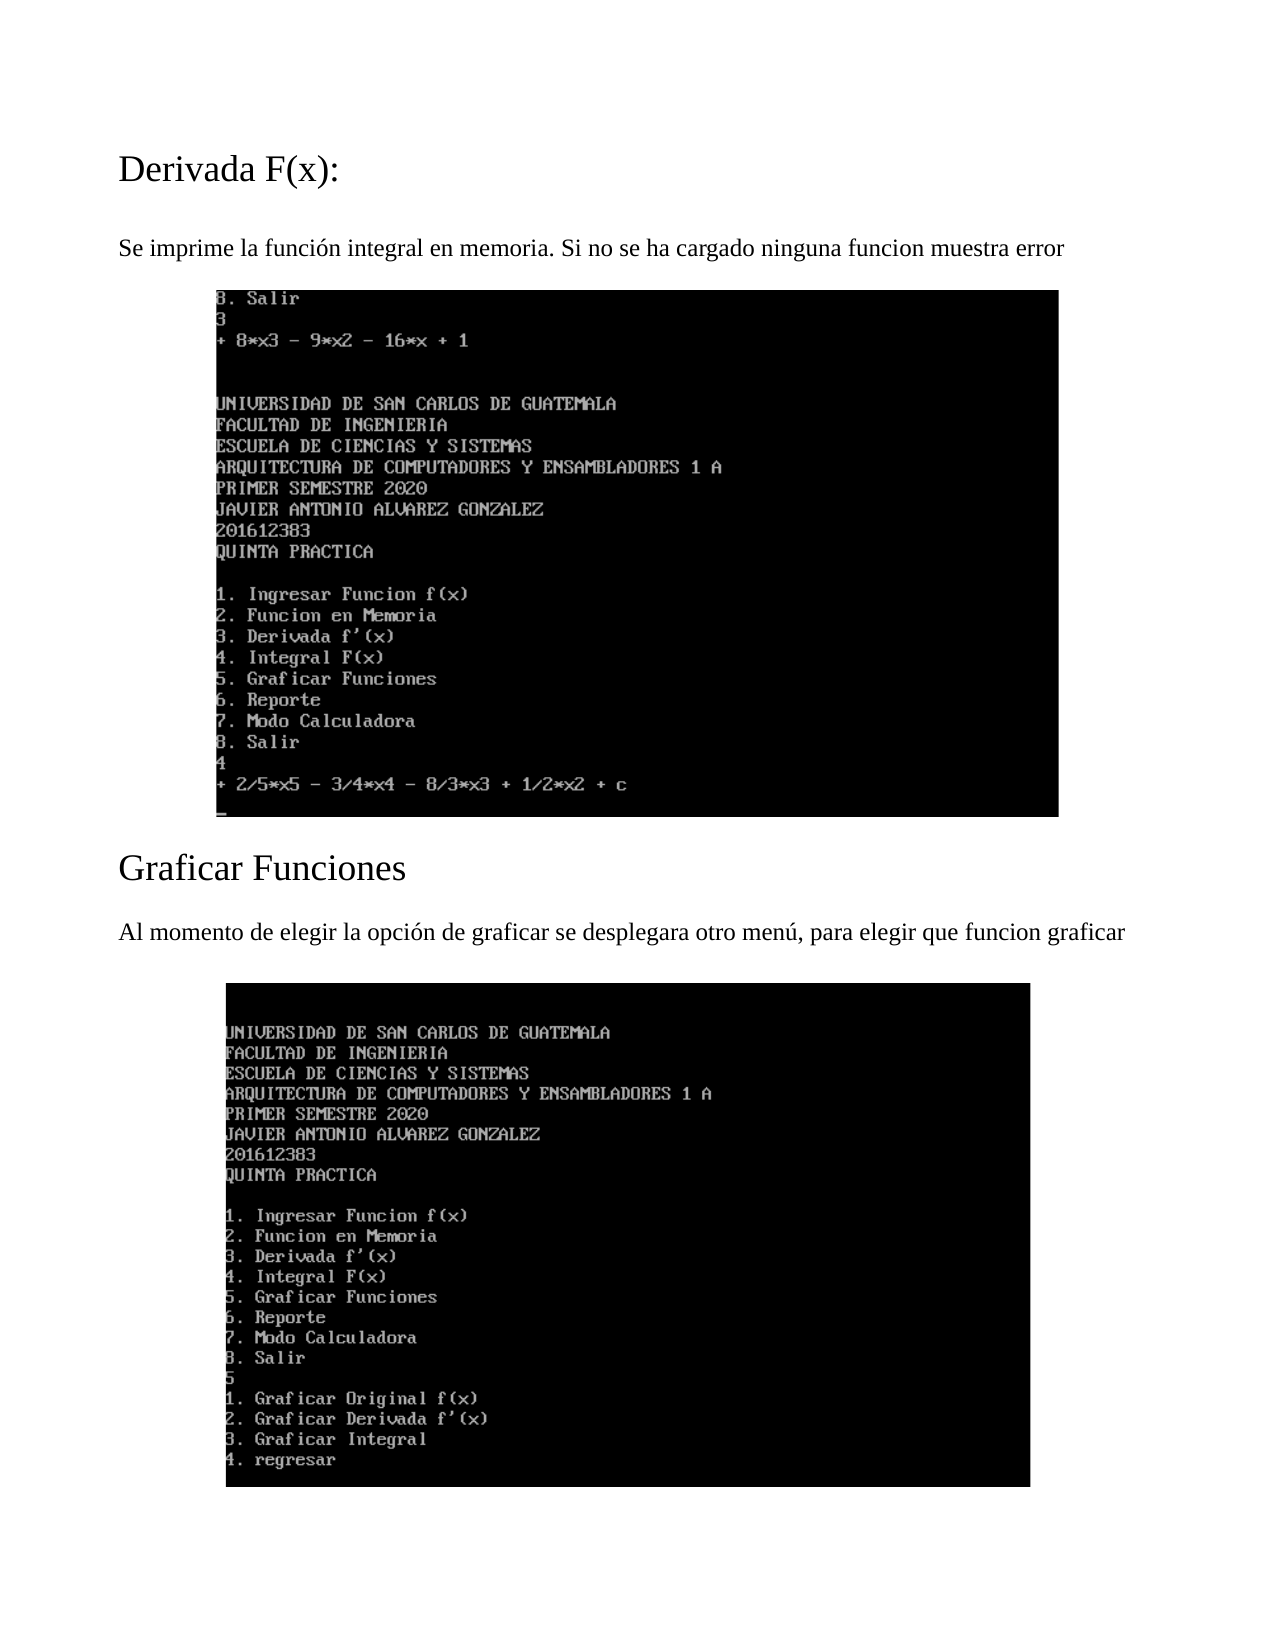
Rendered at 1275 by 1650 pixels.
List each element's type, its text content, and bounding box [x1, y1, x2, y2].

text Se imprime la función integral en memoria. Si no se ha cargado ninguna funcion muestra error [118, 233, 1157, 262]
text Graficar Funciones [118, 845, 1157, 888]
text Al momento de elegir la opción de graficar se desplegara otro menú, para elegir que funcion graficar [118, 917, 1157, 946]
picture [216, 290, 1059, 817]
text Derivada F(x): [118, 147, 1157, 190]
picture [225, 983, 1031, 1487]
